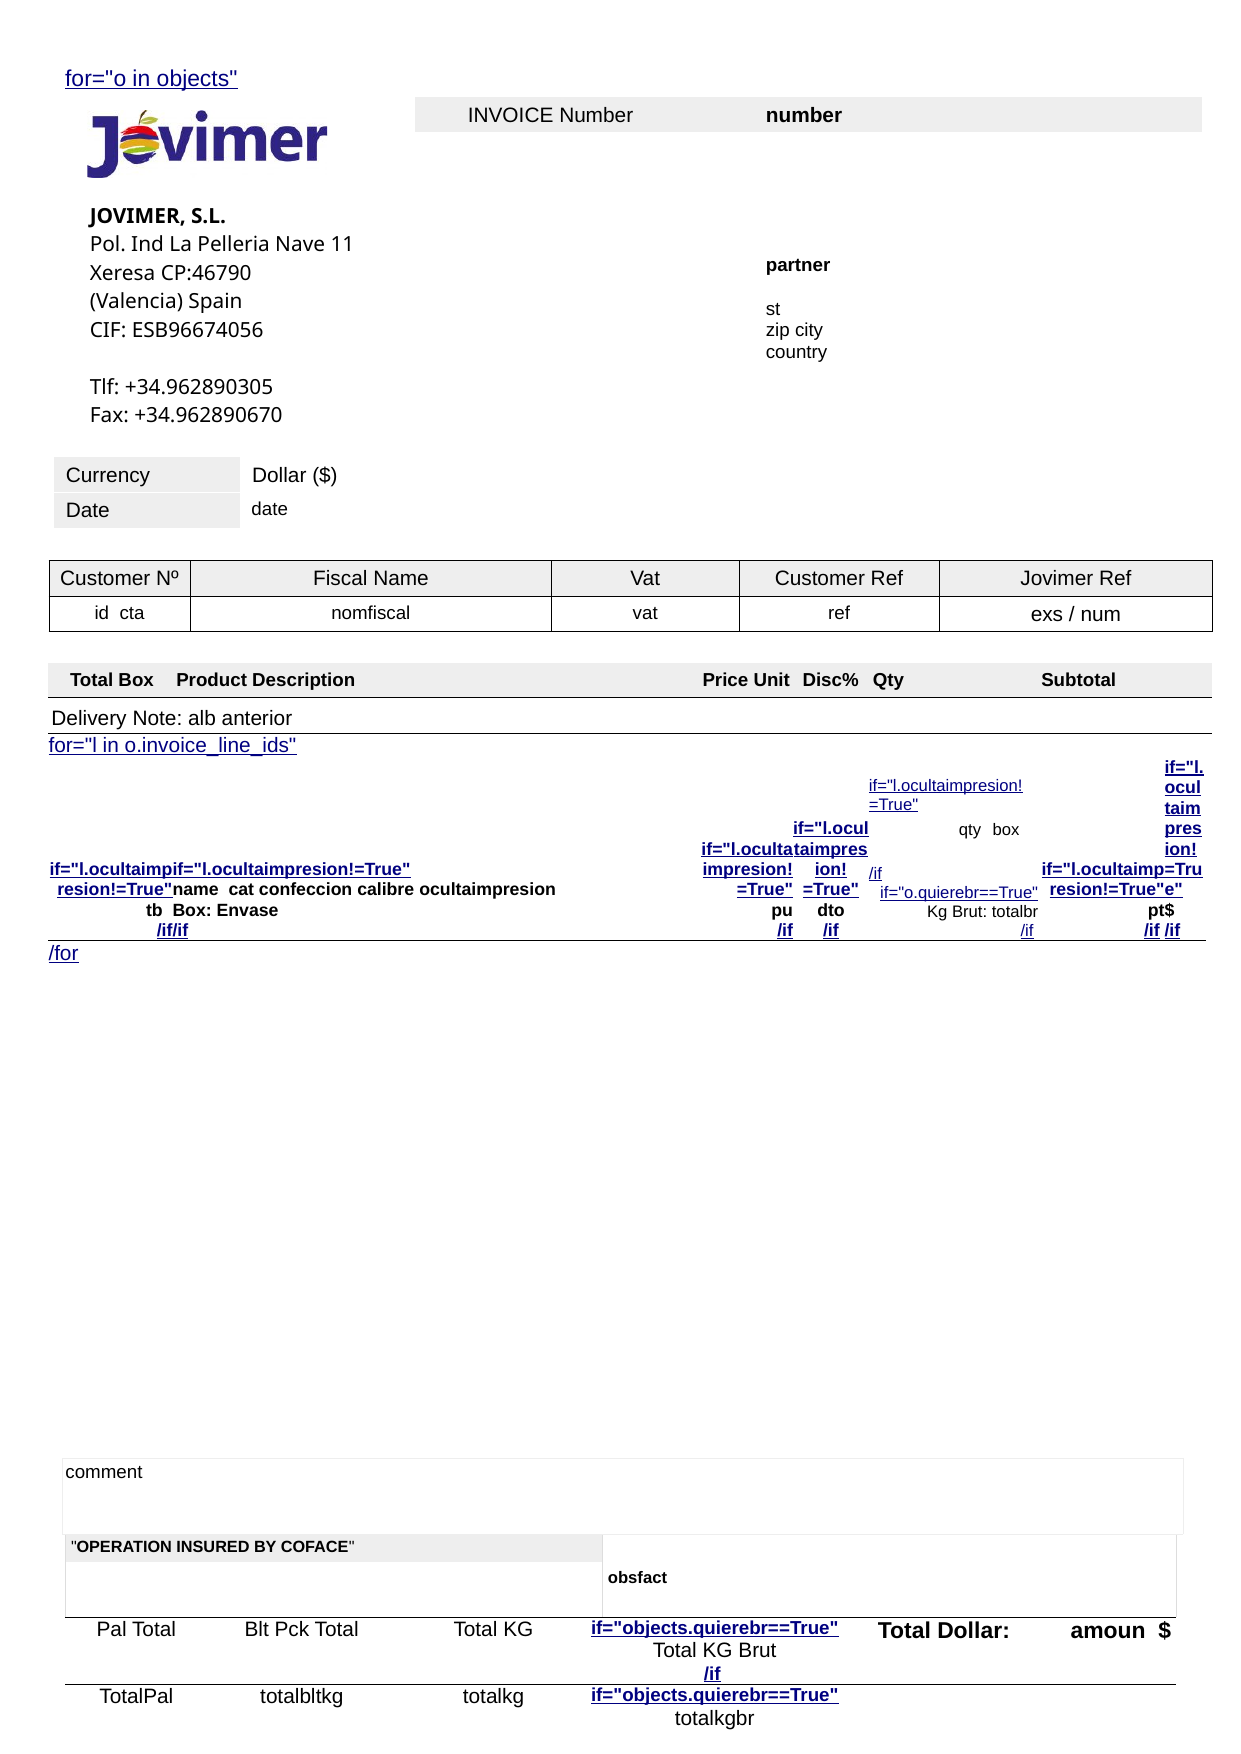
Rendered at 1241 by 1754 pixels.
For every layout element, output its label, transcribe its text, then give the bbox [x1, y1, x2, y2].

table_cell id cta [50, 597, 190, 631]
table_header if="l.ocultaimpresion!=True" name cat confeccion calibre ocultaimpresion Box: Envase /if [172, 757, 698, 940]
table_cell ref [740, 597, 939, 631]
table_cell [415, 132, 1202, 227]
table_cell vat [552, 597, 739, 631]
table_header Customer Ref [740, 561, 939, 596]
table_cell Delivery Note: alb anterior [48, 703, 1212, 732]
table_header [409, 91, 1208, 534]
table_header Currency [54, 457, 240, 492]
table_header number [686, 97, 1202, 132]
table_header box [987, 814, 1038, 844]
table_cell [415, 262, 686, 432]
picture [87, 110, 328, 178]
table_header if="l.ocultaimpresion!=True" [869, 757, 1038, 814]
table_header Vat [552, 561, 739, 596]
table_header if="l.ocultaimpresion!=True" $ /if [1164, 757, 1206, 940]
table_cell [415, 227, 686, 262]
table_header Disc% [796, 663, 867, 697]
table_header qty [869, 814, 987, 844]
table_cell nomfiscal [191, 597, 551, 631]
table_header Price Unit [696, 663, 796, 697]
text comment [65, 1461, 1180, 1482]
table_header Jovimer Ref [940, 561, 1212, 596]
table_header Total Box [48, 663, 170, 697]
table_header /if if="o.quierebr==True" Kg Brut: totalbr /if [869, 844, 1038, 940]
table_header Fiscal Name [191, 561, 551, 596]
table_cell /for [48, 941, 1212, 964]
text for="o in objects" [65, 65, 1175, 91]
table_header [48, 658, 1212, 663]
table_header if="l.ocul [793, 757, 869, 836]
table_header Product Description [170, 663, 696, 697]
table_cell partner st zip city country [686, 227, 1202, 432]
table_cell date [240, 493, 403, 528]
table_cell exs / num [940, 597, 1212, 631]
table_header Dollar ($) [240, 457, 403, 492]
table_header JOVIMER, S.L. Pol. Ind La Pelleria Nave 11 Xeresa CP:46790 (Valencia) Spain CIF: ESB96674056 Tlf: +34.962890305 Fax: +34.962890670 [48, 91, 409, 534]
table_header taimpresion!=True" dto /if [793, 837, 869, 940]
table_header Customer Nº [50, 561, 190, 596]
table_header if="l.ocultaimpresion!=True" pu /if [698, 757, 793, 940]
table_cell Date [54, 493, 240, 528]
table_header Qty [867, 663, 1035, 697]
table_cell for="l in o.invoice_line_ids" [48, 734, 1212, 757]
table_header if="l.ocultaimpresion!=True" pt /if [1038, 757, 1164, 940]
table_header if="l.ocultaimpresion!=True" tb /if [48, 757, 172, 940]
table_header INVOICE Number [415, 97, 686, 132]
table_cell [1206, 757, 1212, 941]
table_header [48, 698, 1212, 703]
table_header Subtotal [1035, 663, 1212, 697]
